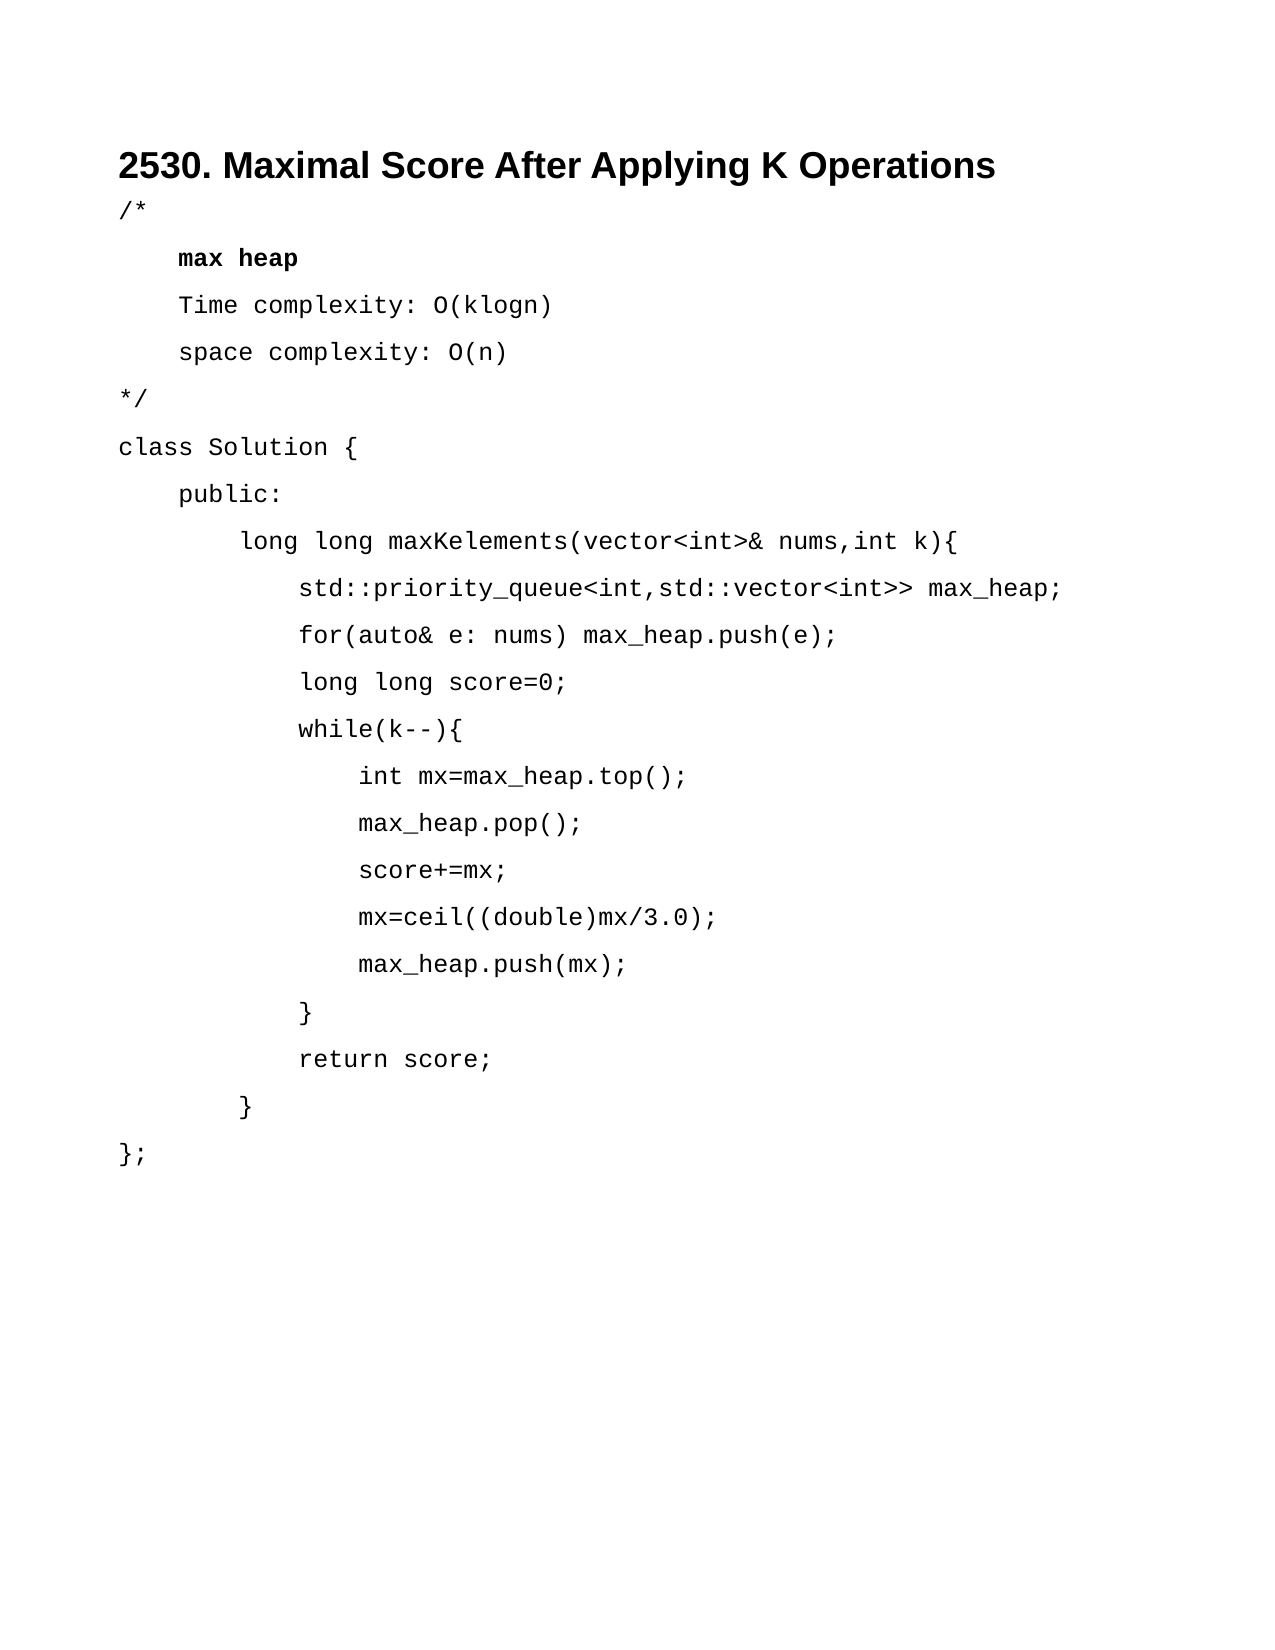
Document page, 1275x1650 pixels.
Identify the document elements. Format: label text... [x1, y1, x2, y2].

text class Solution { [118, 434, 1157, 462]
text long long score=0; [118, 669, 1157, 698]
text } [118, 999, 1157, 1027]
text /* [118, 199, 1157, 227]
text score+=mx; [118, 858, 1157, 886]
text }; [118, 1140, 1157, 1169]
text for(auto& e: nums) max_heap.push(e); [118, 622, 1157, 651]
text Time complexity: O(klogn) [118, 293, 1157, 321]
text max_heap.push(mx); [118, 952, 1157, 980]
text public: [118, 481, 1157, 509]
text long long maxKelements(vector<int>& nums,int k){ [118, 528, 1157, 557]
text mx=ceil((double)mx/3.0); [118, 905, 1157, 933]
text space complexity: O(n) [118, 340, 1157, 368]
text return score; [118, 1046, 1157, 1074]
text int mx=max_heap.top(); [118, 764, 1157, 792]
text std::priority_queue<int,std::vector<int>> max_heap; [118, 575, 1157, 604]
text max heap [118, 246, 1157, 274]
text max_heap.pop(); [118, 811, 1157, 839]
text while(k--){ [118, 717, 1157, 745]
text } [118, 1093, 1157, 1122]
text */ [118, 387, 1157, 415]
subtitle 2530. Maximal Score After Applying K Operations [118, 143, 1157, 186]
